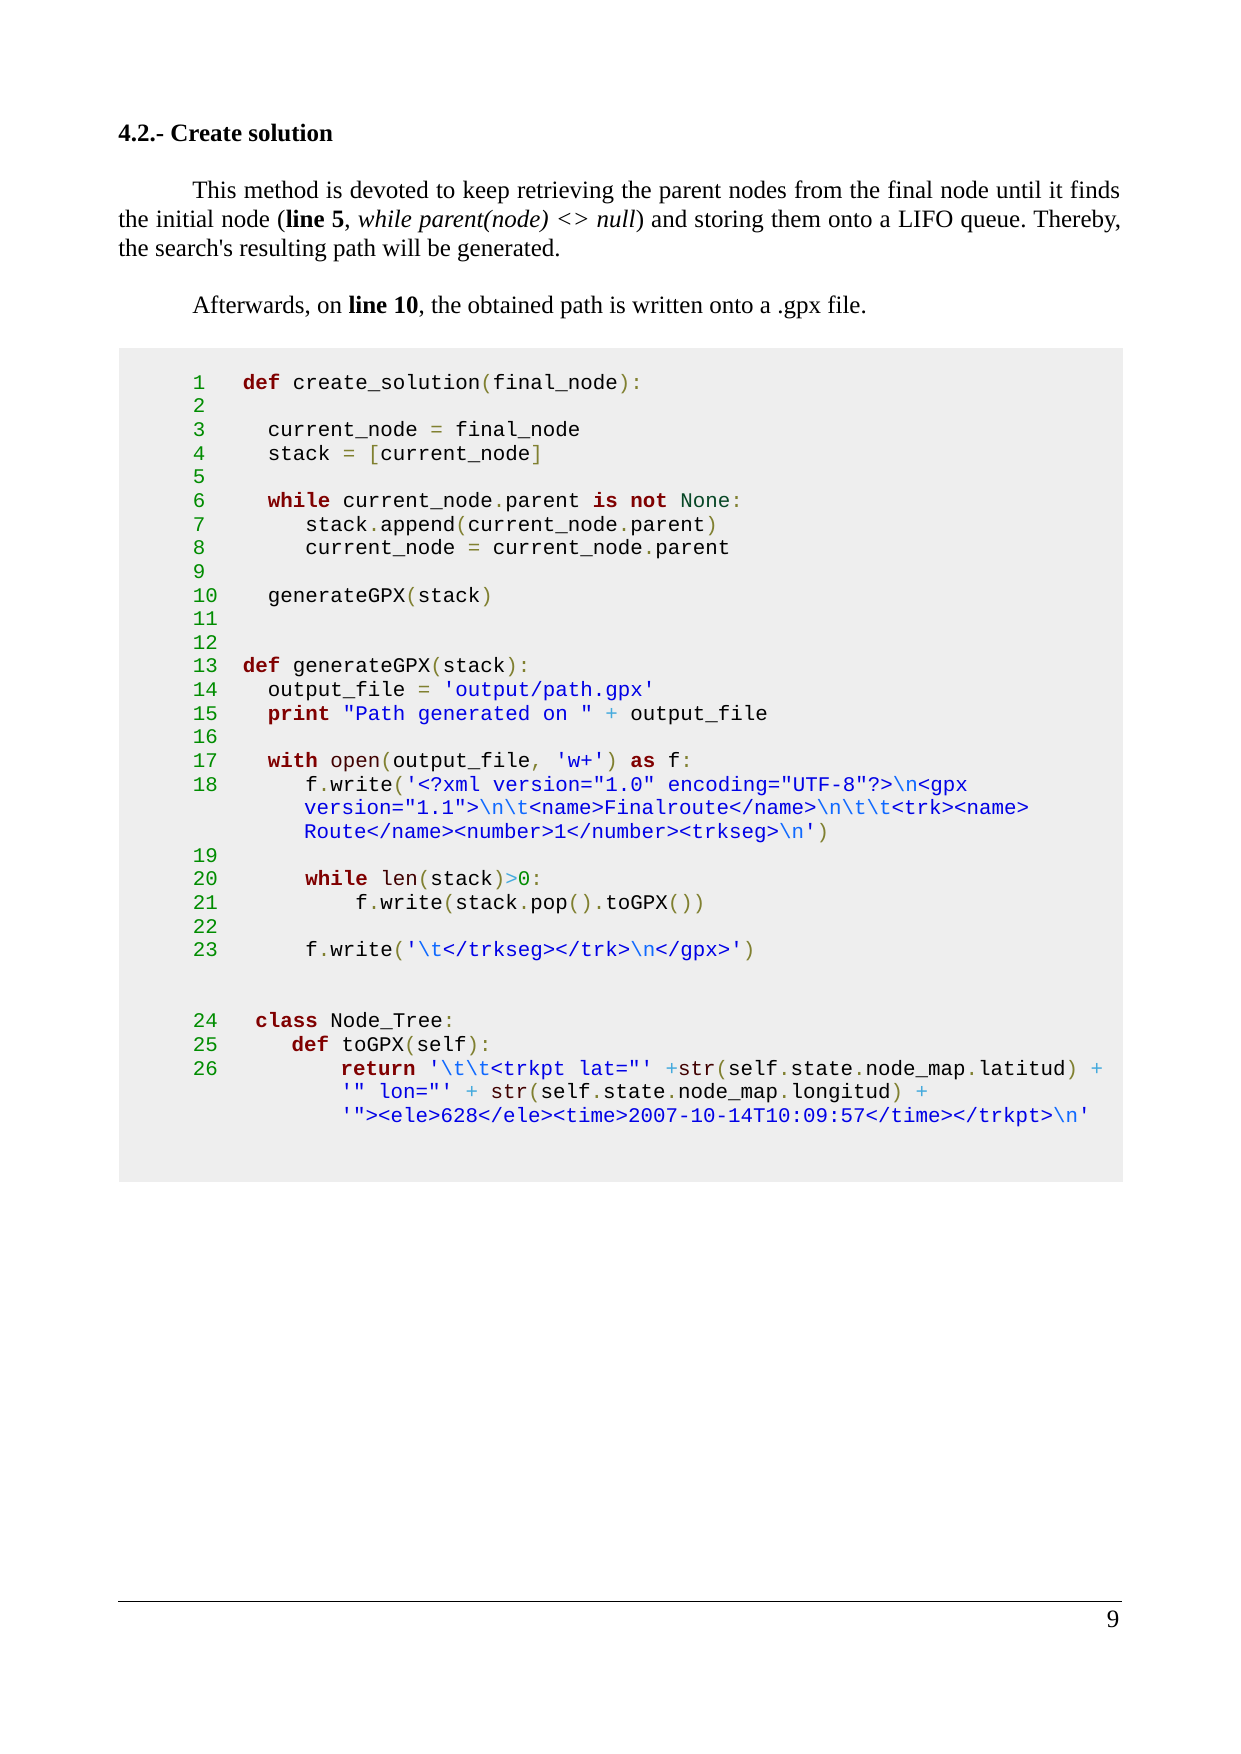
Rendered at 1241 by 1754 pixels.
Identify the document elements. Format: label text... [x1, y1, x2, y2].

text 16 [119, 726, 1123, 750]
text 25 def toGPX(self): [119, 1034, 1123, 1057]
text 8 current_node = current_node.parent [119, 537, 1123, 561]
text 6 while current_node.parent is not None: [119, 490, 1123, 514]
text 7 stack.append(current_node.parent) [119, 514, 1123, 537]
text 21 f.write(stack.pop().toGPX()) [119, 892, 1123, 916]
text 19 [119, 845, 1123, 868]
text 10 generateGPX(stack) [119, 584, 1123, 608]
text 2 [119, 395, 1123, 419]
text 17 with open(output_file, 'w+') as f: [119, 750, 1123, 774]
text This method is devoted to keep retrieving the parent nodes from the final node until it finds the initial node (line 5, while parent(node) <> null) and storing them onto a LIFO queue. Thereby, the search's resulting path will be generated. [118, 176, 1122, 262]
text 12 [119, 632, 1123, 656]
text 24 class Node_Tree: [119, 1010, 1123, 1034]
text 15 print "Path generated on " + output_file [119, 703, 1123, 726]
text 9 [119, 561, 1123, 584]
text 4 stack = [current_node] [119, 443, 1123, 466]
text 3 current_node = final_node [119, 419, 1123, 443]
text Afterwards, on line 10, the obtained path is written onto a .gpx file. [118, 291, 1122, 319]
text 4.2.- Create solution [118, 118, 1122, 147]
text 20 while len(stack)>0: [119, 868, 1123, 892]
text 14 output_file = 'output/path.gpx' [119, 679, 1123, 703]
text 22 [119, 916, 1123, 939]
text 13 def generateGPX(stack): [119, 656, 1123, 679]
text 26 return '\t\t<trkpt lat="' +str(self.state.node_map.latitud) + '" lon="' + str(self.state.node_map.longitud) + '"><ele>628</ele><time>2007-10-14T10:09:57</time></trkpt>\n' [119, 1057, 1123, 1128]
text 18 f.write('<?xml version="1.0" encoding="UTF-8"?>\n<gpx version="1.1">\n\t<name>Finalroute</name>\n\t\t<trk><name> [119, 774, 1123, 821]
text 23 f.write('\t</trkseg></trk>\n</gpx>') [119, 939, 1123, 963]
text 1 def create_solution(final_node): [119, 372, 1123, 395]
text 11 [119, 608, 1123, 632]
text Route</name><number>1</number><trkseg>\n') [119, 821, 1123, 845]
text 5 [119, 466, 1123, 490]
